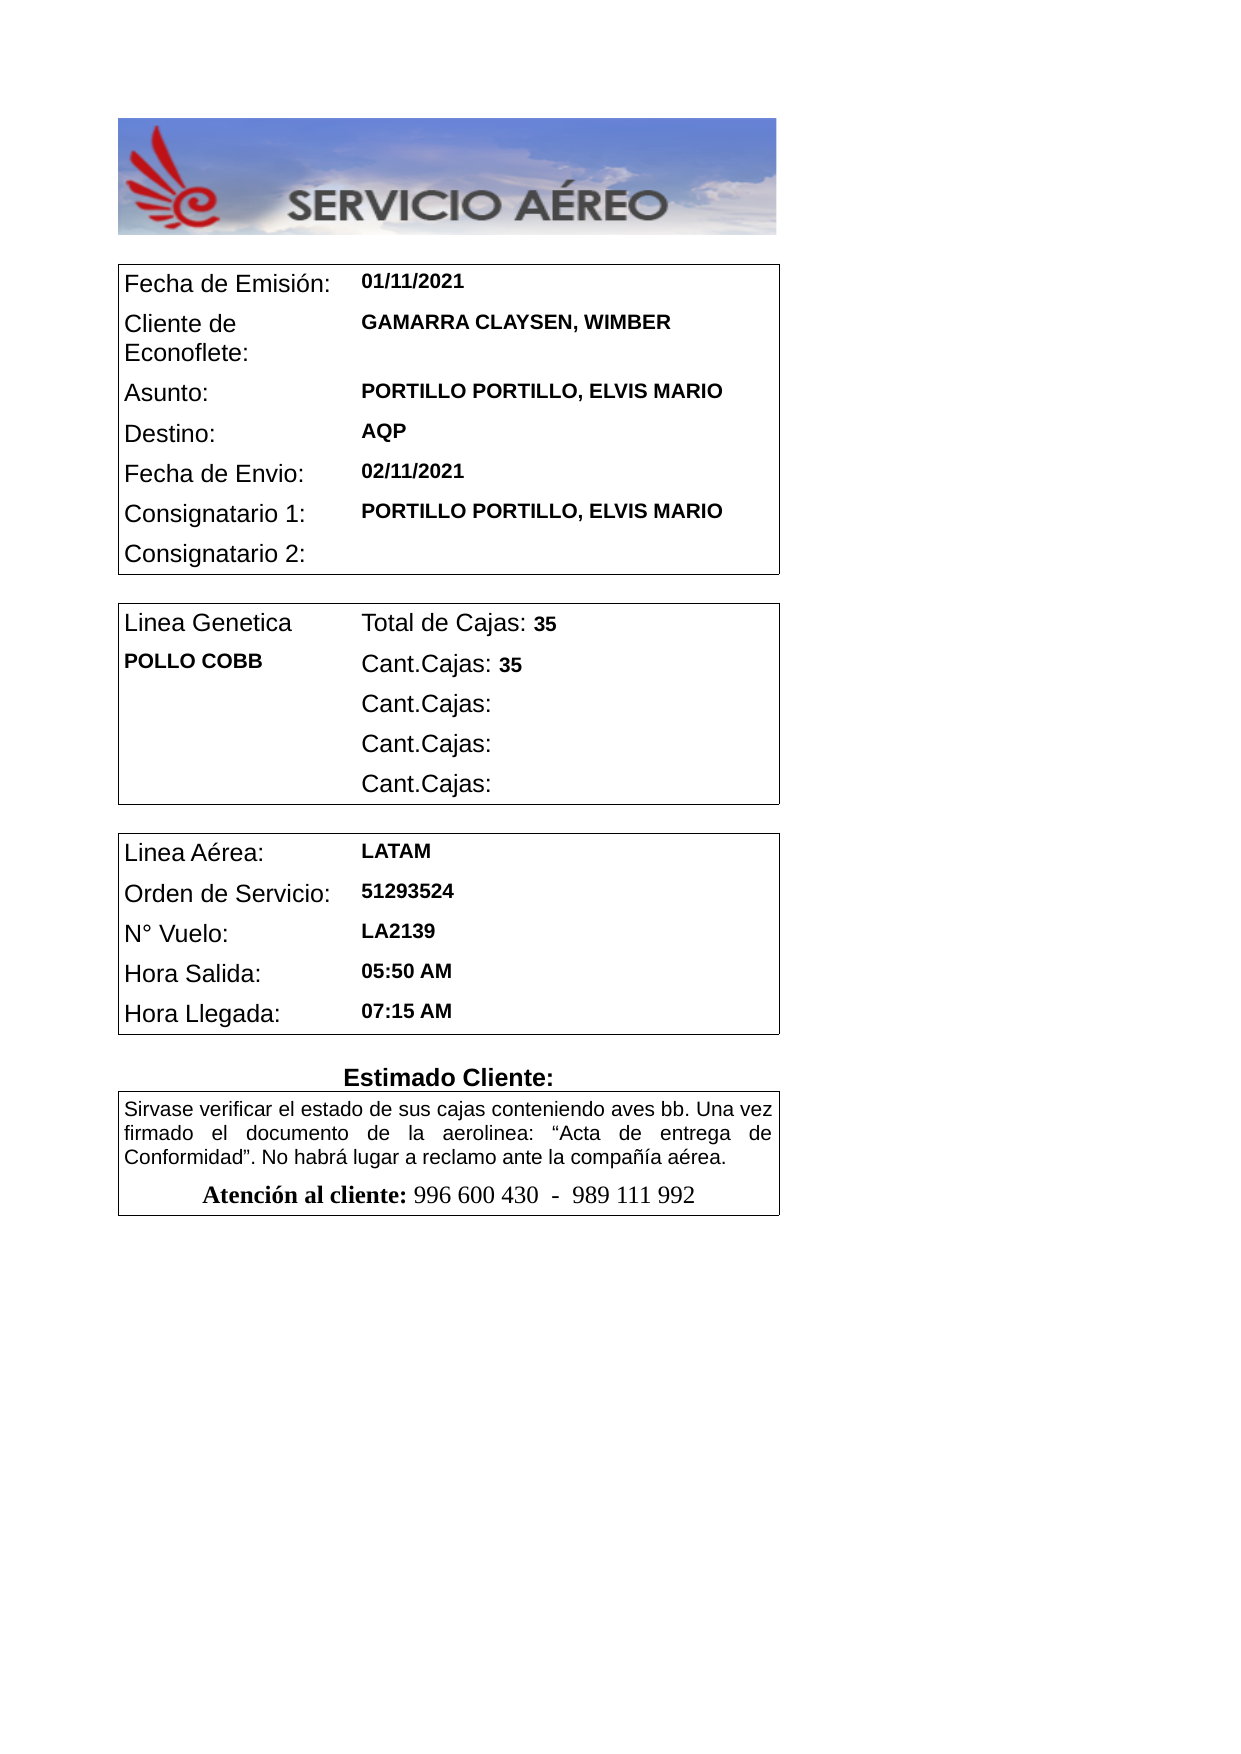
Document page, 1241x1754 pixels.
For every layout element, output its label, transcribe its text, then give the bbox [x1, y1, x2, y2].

table_cell [119, 764, 356, 804]
table_cell Destino: [119, 413, 356, 453]
table_cell Consignatario 1: [119, 493, 356, 533]
table_cell N° Vuelo: [119, 913, 356, 953]
table_cell Estimado Cliente: [118, 1035, 779, 1091]
table_cell [119, 683, 356, 723]
table_cell Consignatario 2: [119, 534, 356, 574]
table_cell Hora Llegada: [119, 994, 356, 1034]
table_cell PORTILLO PORTILLO, ELVIS MARIO [356, 493, 779, 533]
table_cell Asunto: [119, 373, 356, 413]
table_cell LATAM [356, 834, 779, 873]
picture [118, 118, 777, 235]
table_cell [356, 534, 779, 574]
table_cell 07:15 AM [356, 994, 779, 1034]
table_cell [119, 723, 356, 763]
table_cell Orden de Servicio: [119, 873, 356, 913]
table_cell Cant.Cajas: [356, 683, 779, 723]
table_cell Linea Genetica [119, 604, 356, 643]
table_cell Linea Aérea: [119, 834, 356, 873]
table_cell Sirvase verificar el estado de sus cajas conteniendo aves bb. Una vez firmado el documento de la aerolinea: “Acta de entrega de Conformidad”. No habrá lugar a reclamo ante la compañía aérea. [119, 1092, 779, 1175]
table_cell Fecha de Envio: [119, 453, 356, 493]
table_cell Hora Salida: [119, 953, 356, 993]
table_cell Atención al cliente: 996 600 430 - 989 111 992 [119, 1175, 779, 1215]
table_cell Total de Cajas: 35 [356, 604, 779, 643]
table_cell [118, 575, 356, 603]
table_cell PORTILLO PORTILLO, ELVIS MARIO [356, 373, 779, 413]
table_cell Cant.Cajas: 35 [356, 643, 779, 683]
table_cell [356, 575, 779, 603]
table_cell [118, 805, 356, 833]
table_cell 51293524 [356, 873, 779, 913]
table_cell LA2139 [356, 913, 779, 953]
table_cell GAMARRA CLAYSEN, WIMBER [356, 304, 779, 373]
table_cell POLLO COBB [119, 643, 356, 683]
table_header Fecha de Emisión: [119, 265, 356, 304]
table_cell Cant.Cajas: [356, 764, 779, 804]
table_cell [356, 805, 779, 833]
table_header 01/11/2021 [356, 265, 779, 304]
table_cell 05:50 AM [356, 953, 779, 993]
table_cell 02/11/2021 [356, 453, 779, 493]
table_cell Cant.Cajas: [356, 723, 779, 763]
table_cell Cliente de Econoflete: [119, 304, 356, 373]
table_cell AQP [356, 413, 779, 453]
